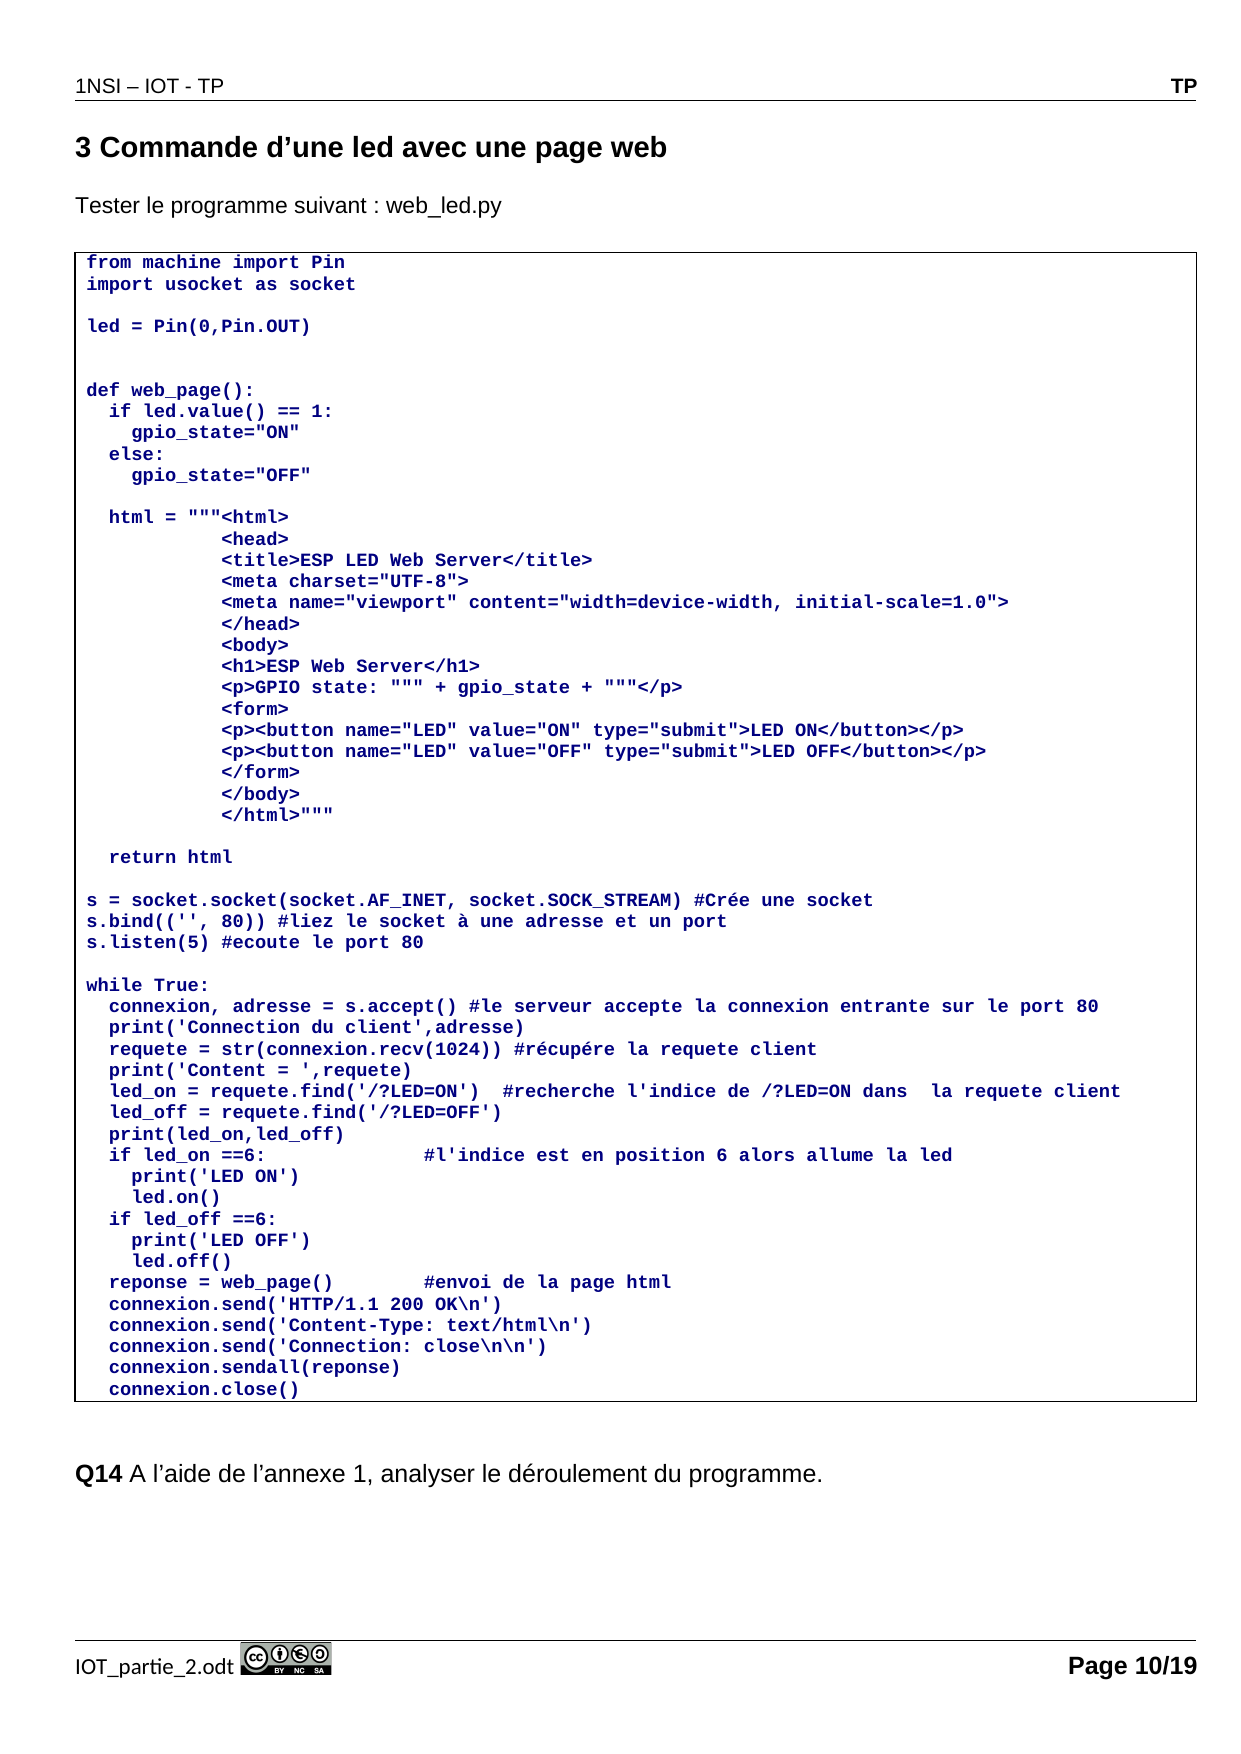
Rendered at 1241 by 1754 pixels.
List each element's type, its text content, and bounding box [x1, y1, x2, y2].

text Tester le programme suivant : web_led.py [75, 192, 1196, 218]
text Q14 A l’aide de l’annexe 1, analyser le déroulement du programme. [75, 1459, 1196, 1488]
picture [240, 1642, 332, 1675]
text 3 Commande d’une led avec une page web [75, 129, 1196, 163]
